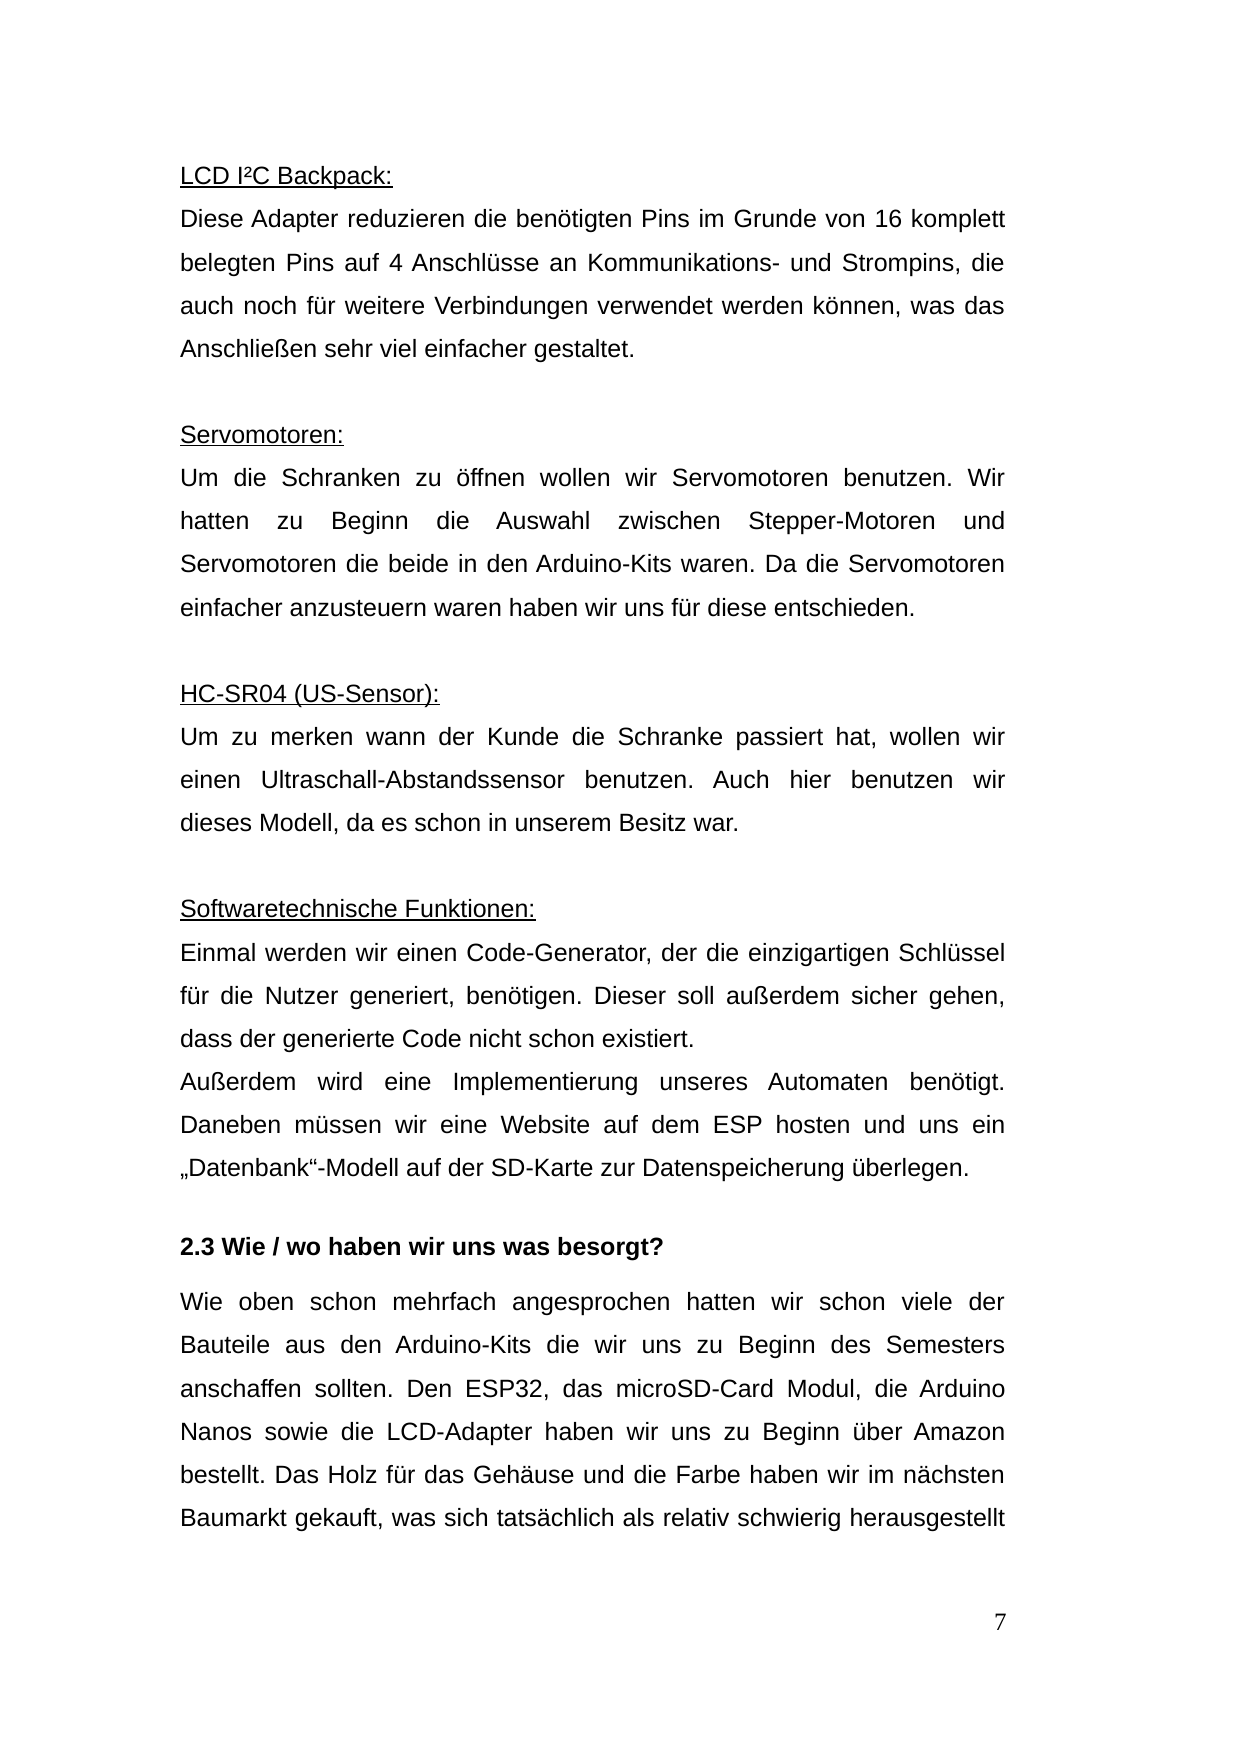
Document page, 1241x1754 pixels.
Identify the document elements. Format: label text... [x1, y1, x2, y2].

text Wie oben schon mehrfach angesprochen hatten wir schon viele der Bauteile aus den Arduino-Kits die wir uns zu Beginn des Semesters anschaffen sollten. Den ESP32, das microSD-Card Modul, die Arduino Nanos sowie die LCD-Adapter haben wir uns zu Beginn über Amazon bestellt. Das Holz für das Gehäuse und die Farbe haben wir im nächsten Baumarkt gekauft, was sich tatsächlich als relativ schwierig herausgestellt [180, 1287, 1006, 1532]
text Um die Schranken zu öffnen wollen wir Servomotoren benutzen. Wir hatten zu Beginn die Auswahl zwischen Stepper-Motoren und Servomotoren die beide in den Arduino-Kits waren. Da die Servomotoren einfacher anzusteuern waren haben wir uns für diese entschieden. [180, 463, 1006, 621]
text Softwaretechnische Funktionen: [180, 894, 1006, 923]
text Einmal werden wir einen Code-Generator, der die einzigartigen Schlüssel für die Nutzer generiert, benötigen. Dieser soll außerdem sicher gehen, dass der generierte Code nicht schon existiert. [180, 937, 1006, 1052]
text Außerdem wird eine Implementierung unseres Automaten benötigt. Daneben müssen wir eine Website auf dem ESP hosten und uns ein „Datenbank“-Modell auf der SD-Karte zur Datenspeicherung überlegen. [180, 1067, 1006, 1182]
text Um zu merken wann der Kunde die Schranke passiert hat, wollen wir einen Ultraschall-Abstandssensor benutzen. Auch hier benutzen wir dieses Modell, da es schon in unserem Besitz war. [180, 722, 1006, 837]
text HC-SR04 (US-Sensor): [180, 679, 1006, 707]
text LCD I²C Backpack: [180, 161, 1006, 190]
text Diese Adapter reduzieren die benötigten Pins im Grunde von 16 komplett belegten Pins auf 4 Anschlüsse an Kommunikations- und Strompins, die auch noch für weitere Verbindungen verwendet werden können, was das Anschließen sehr viel einfacher gestaltet. [180, 204, 1006, 362]
subtitle 2.3 Wie / wo haben wir uns was besorgt? [180, 1232, 1006, 1260]
text Servomotoren: [180, 420, 1006, 449]
